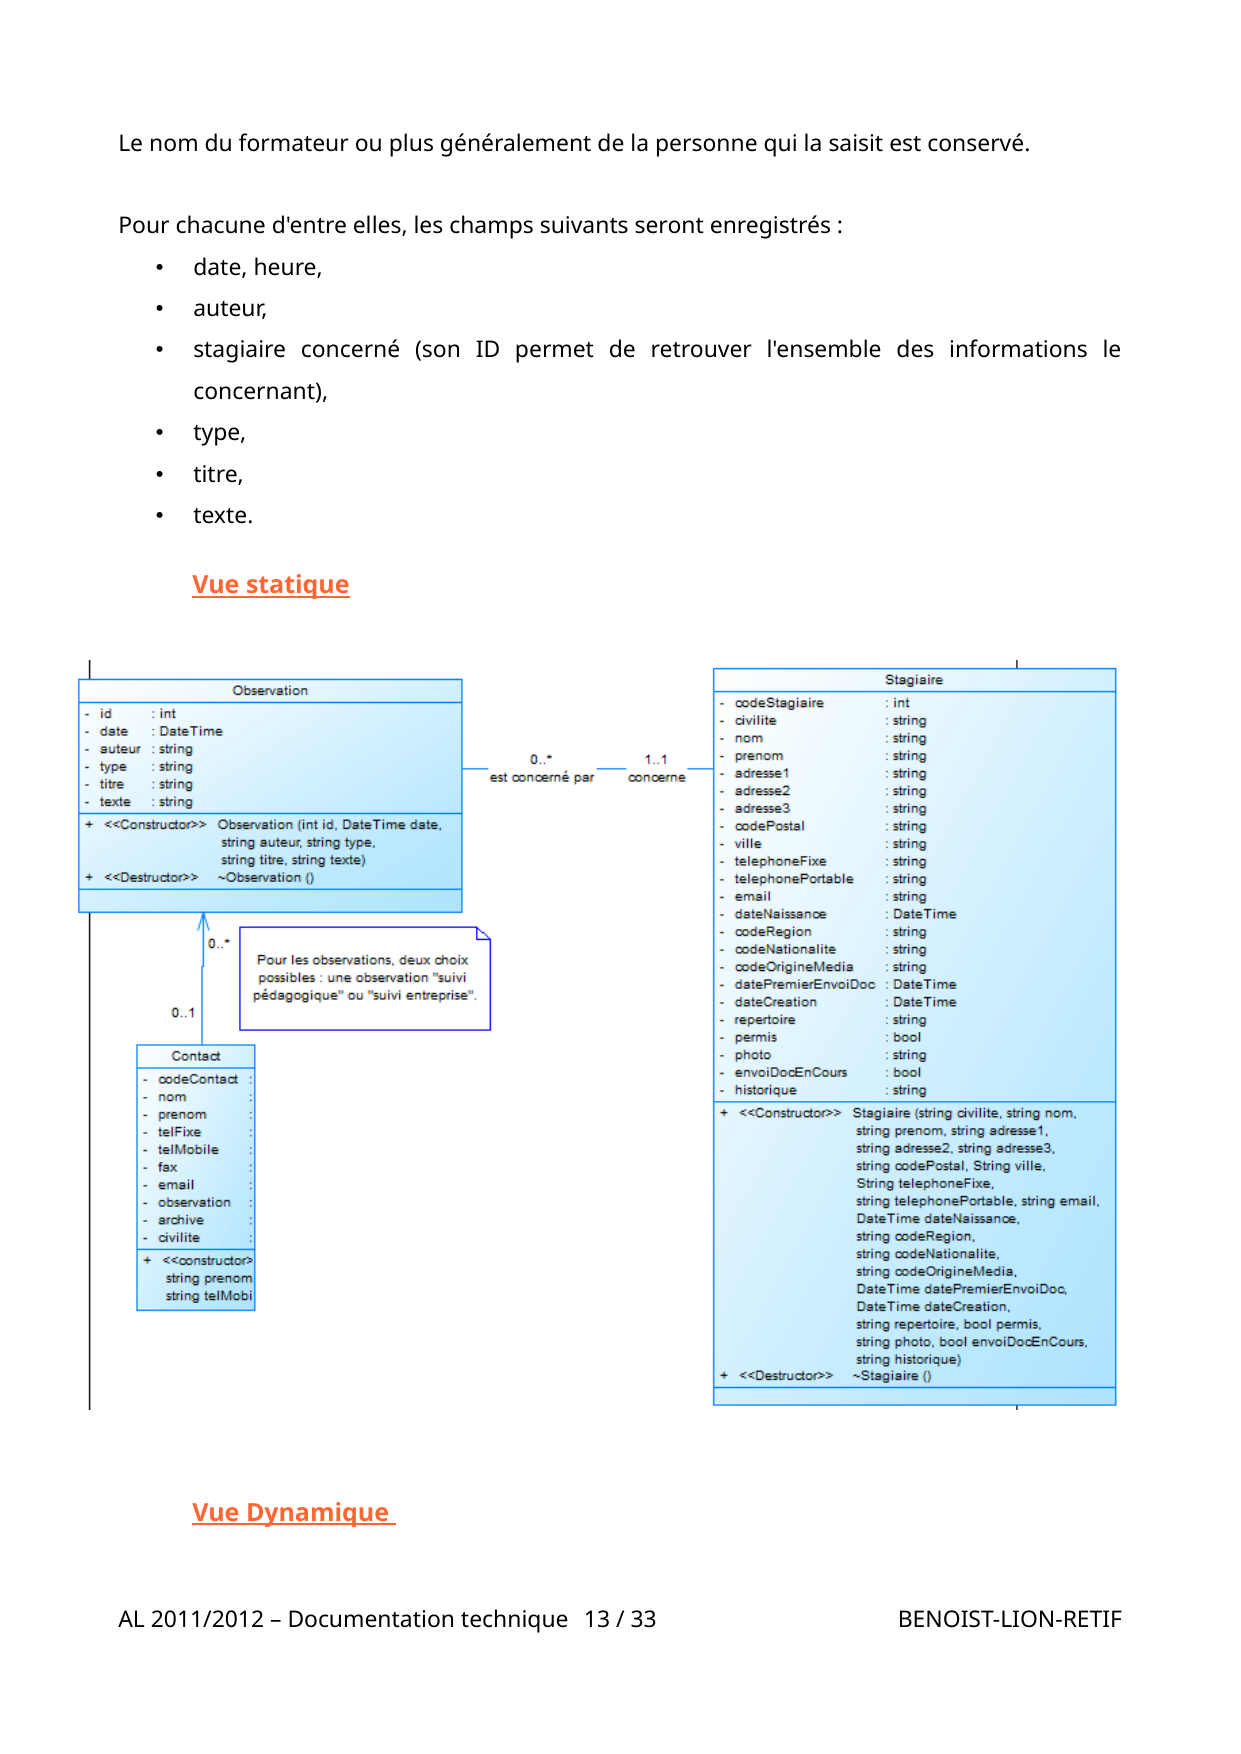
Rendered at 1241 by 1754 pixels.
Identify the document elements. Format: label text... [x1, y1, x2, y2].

list stagiaire concerné (son ID permet de retrouver l'ensemble des informations le concernant), [156, 325, 1122, 408]
list titre, [156, 449, 1122, 490]
list texte. [156, 490, 1122, 532]
text Pour chacune d'entre elles, les champs suivants seront enregistrés : [118, 201, 1122, 242]
list auteur, [156, 283, 1122, 325]
picture [58, 660, 1122, 1410]
list date, heure, [156, 242, 1122, 283]
text Le nom du formateur ou plus généralement de la personne qui la saisit est conservé. [118, 118, 1122, 159]
list type, [156, 408, 1122, 449]
subtitle Vue statique [118, 561, 1122, 602]
subtitle Vue Dynamique [118, 1488, 1122, 1529]
